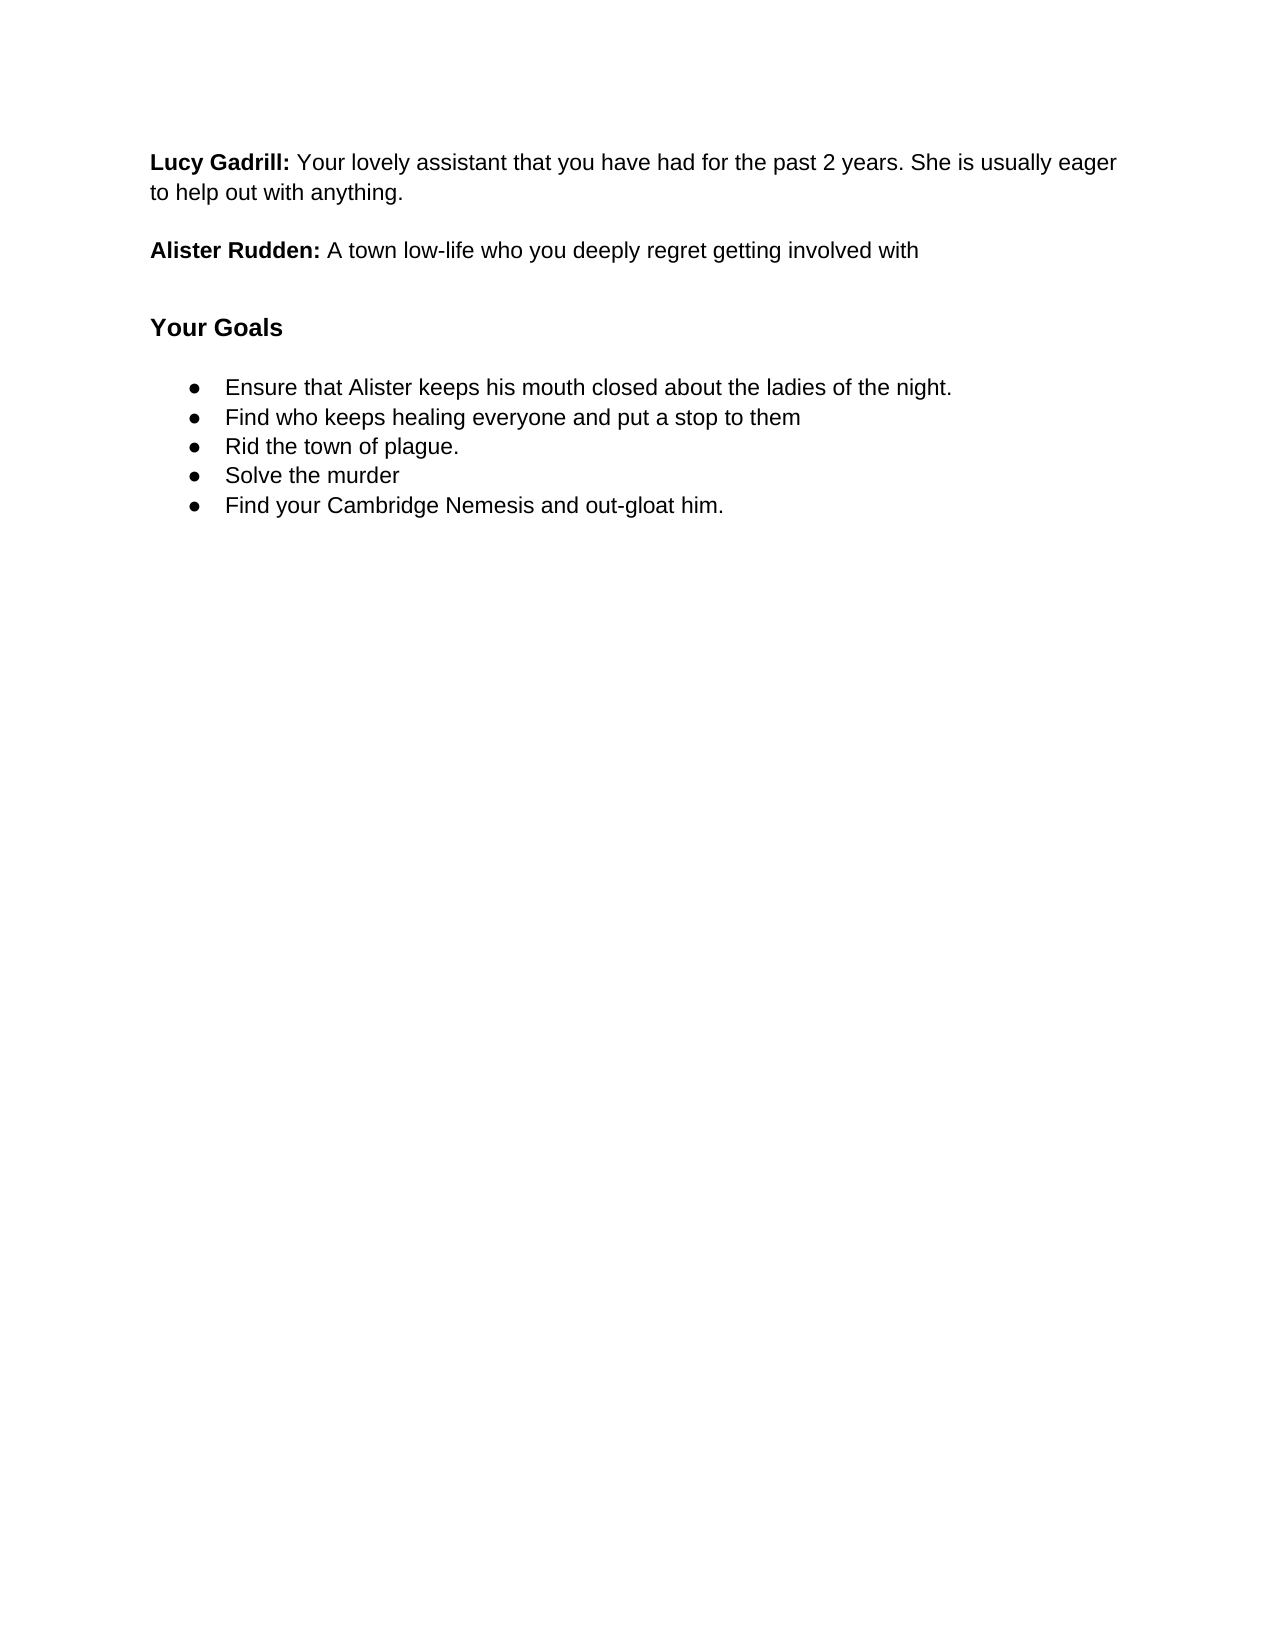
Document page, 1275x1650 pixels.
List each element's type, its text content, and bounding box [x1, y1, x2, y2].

list Find your Cambridge Nemesis and out-gloat him. [187, 492, 1125, 518]
list Ensure that Alister keeps his mouth closed about the ladies of the night. [187, 375, 1125, 401]
text Alister Rudden: A town low-life who you deeply regret getting involved with [150, 238, 1125, 264]
text Lucy Gadrill: Your lovely assistant that you have had for the past 2 years. She is usually eager to help out with anything. [150, 150, 1125, 205]
subtitle Your Goals [150, 313, 1125, 341]
list Rid the town of plague. [187, 434, 1125, 459]
list Solve the murder [187, 463, 1125, 489]
list Find who keeps healing everyone and put a stop to them [187, 404, 1125, 430]
